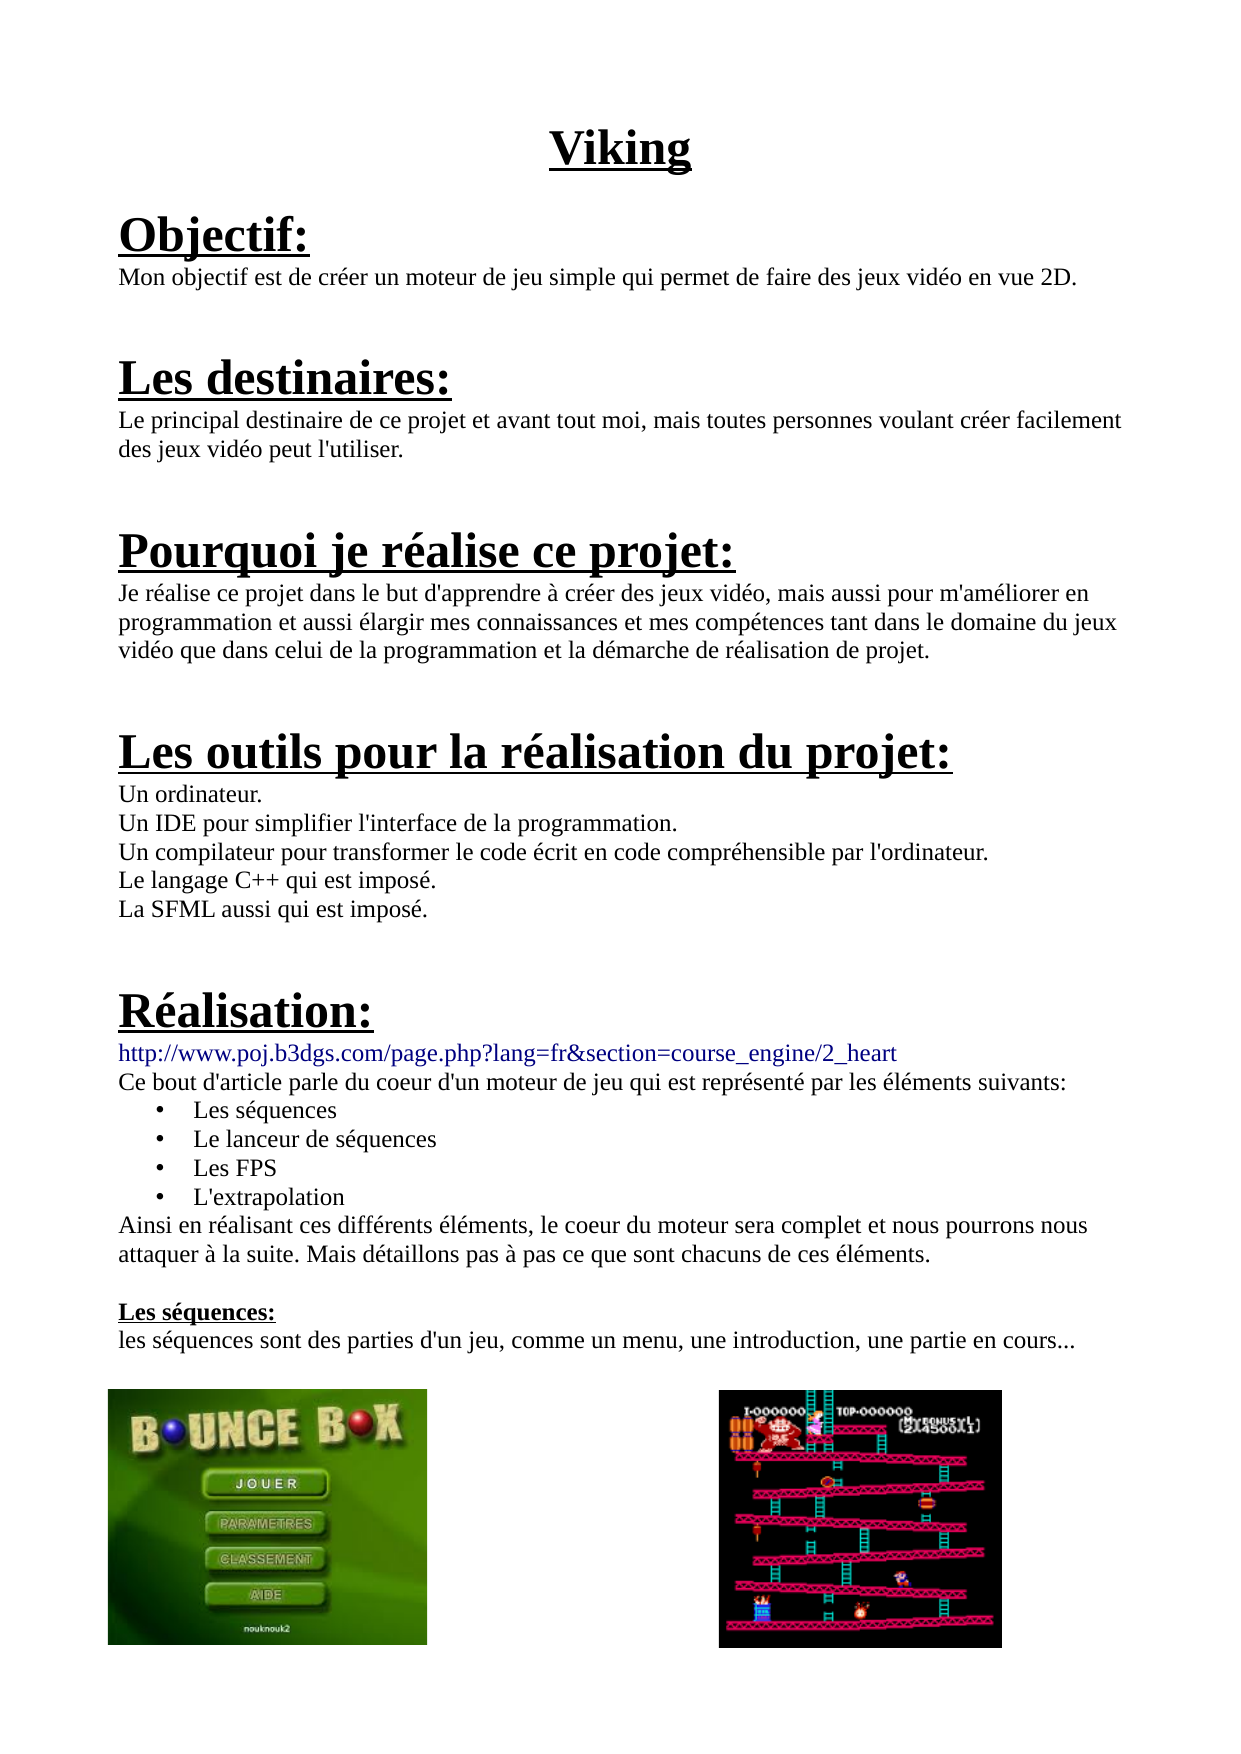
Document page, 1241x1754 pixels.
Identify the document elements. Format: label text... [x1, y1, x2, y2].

picture [718, 1390, 1002, 1648]
list Les séquences [156, 1096, 1122, 1124]
text Je réalise ce projet dans le but d'apprendre à créer des jeux vidéo, mais aussi pour m'améliorer en programmation et aussi élargir mes connaissances et mes compétences tant dans le domaine du jeux vidéo que dans celui de la programmation et la démarche de réalisation de projet. [118, 578, 1122, 664]
text http://www.poj.b3dgs.com/page.php?lang=fr&section=course_engine/2_heart [118, 1038, 1122, 1067]
text Un IDE pour simplifier l'interface de la programmation. [118, 808, 1122, 837]
text Un ordinateur. [118, 779, 1122, 808]
text Un compilateur pour transformer le code écrit en code compréhensible par l'ordinateur. [118, 837, 1122, 866]
text Mon objectif est de créer un moteur de jeu simple qui permet de faire des jeux vidéo en vue 2D. [118, 262, 1122, 291]
list Les FPS [156, 1153, 1122, 1182]
text Les séquences: [118, 1297, 1122, 1326]
list Le lanceur de séquences [156, 1124, 1122, 1153]
list L'extrapolation [156, 1182, 1122, 1211]
text Ainsi en réalisant ces différents éléments, le coeur du moteur sera complet et nous pourrons nous attaquer à la suite. Mais détaillons pas à pas ce que sont chacuns de ces éléments. [118, 1211, 1122, 1268]
text Le langage C++ qui est imposé. [118, 866, 1122, 894]
text Objectif: [118, 204, 1122, 262]
text Réalisation: [118, 981, 1122, 1038]
text Les destinaires: [118, 348, 1122, 406]
text Pourquoi je réalise ce projet: [118, 521, 1122, 578]
text Le principal destinaire de ce projet et avant tout moi, mais toutes personnes voulant créer facilement des jeux vidéo peut l'utiliser. [118, 406, 1122, 463]
text Les outils pour la réalisation du projet: [118, 722, 1122, 779]
picture [107, 1389, 428, 1645]
text Viking [118, 118, 1122, 176]
text La SFML aussi qui est imposé. [118, 894, 1122, 923]
text Ce bout d'article parle du coeur d'un moteur de jeu qui est représenté par les éléments suivants: [118, 1067, 1122, 1096]
text les séquences sont des parties d'un jeu, comme un menu, une introduction, une partie en cours... [118, 1326, 1122, 1354]
